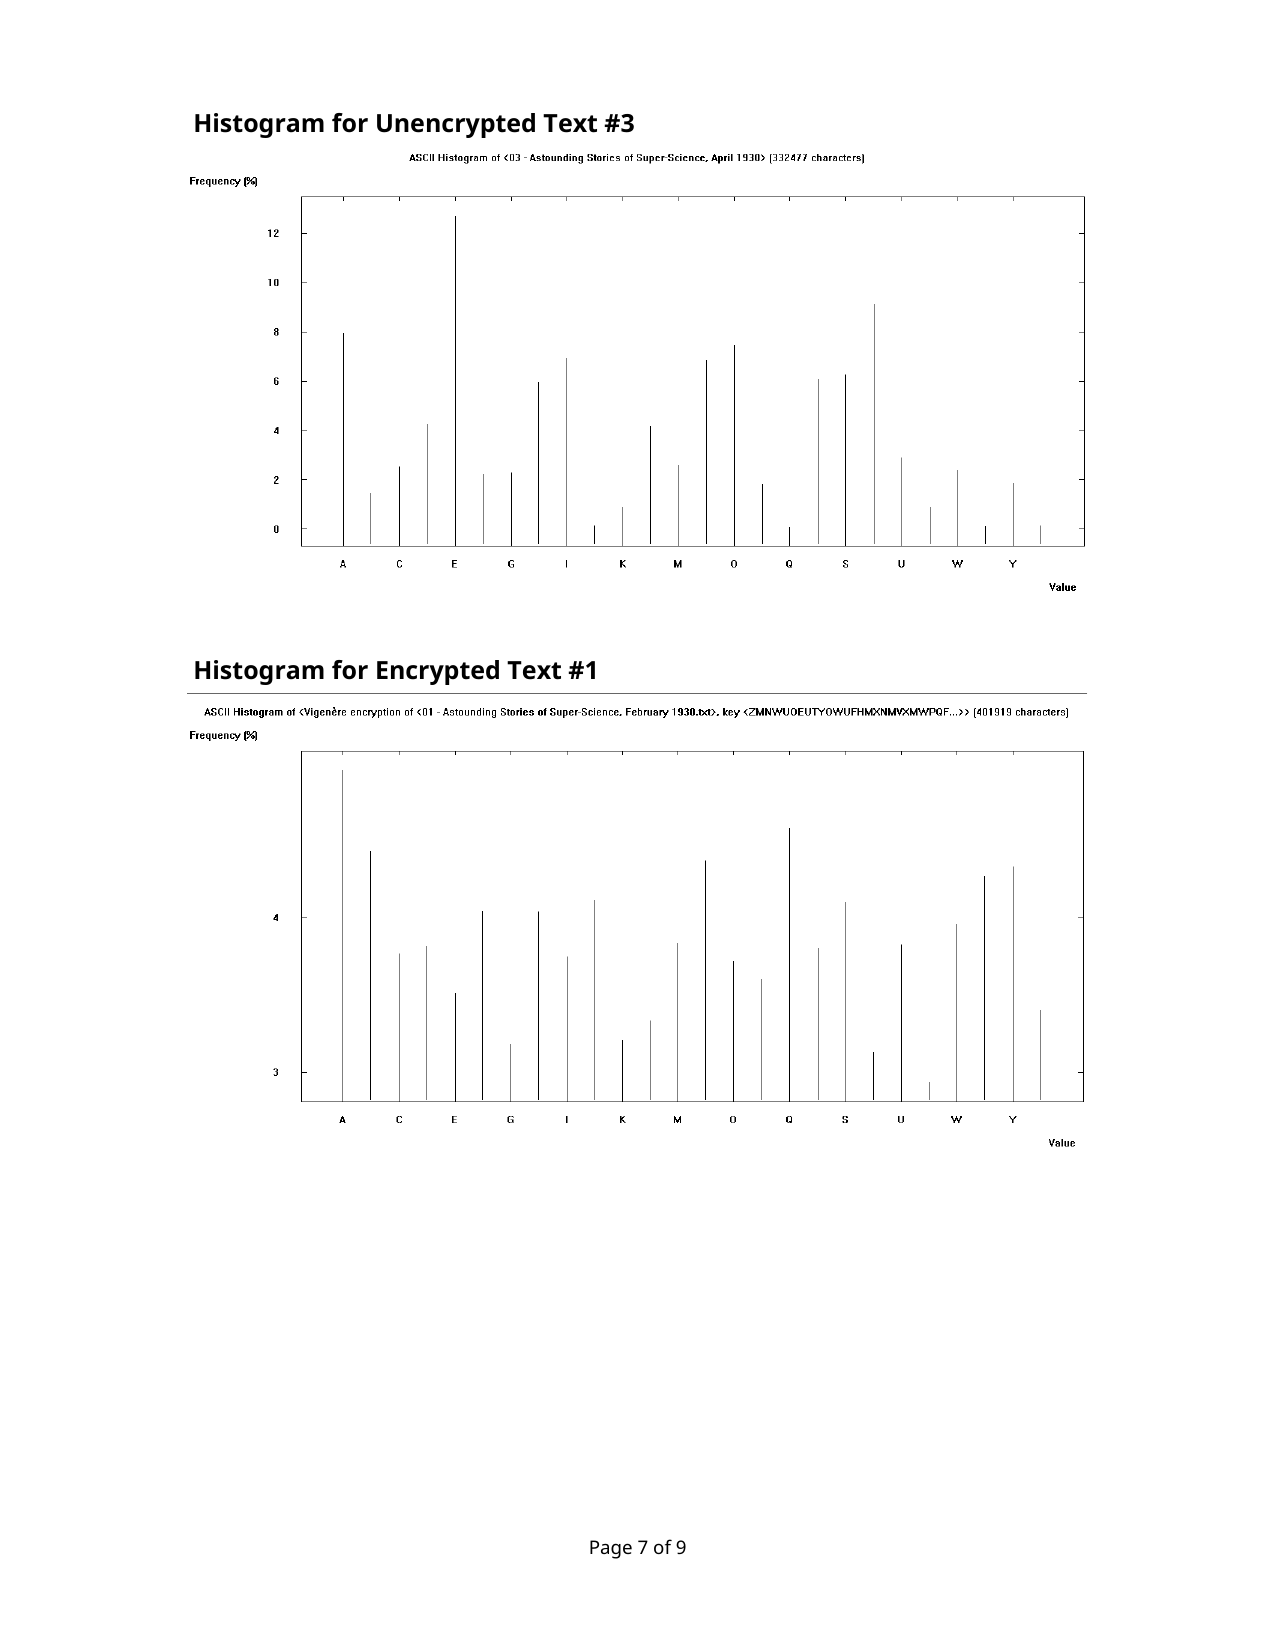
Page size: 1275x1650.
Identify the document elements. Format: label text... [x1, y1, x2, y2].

picture [187, 152, 1088, 594]
subtitle Histogram for Unencrypted Text #3 [187, 100, 1087, 140]
subtitle Histogram for Encrypted Text #1 [187, 647, 1087, 693]
picture [187, 706, 1088, 1150]
